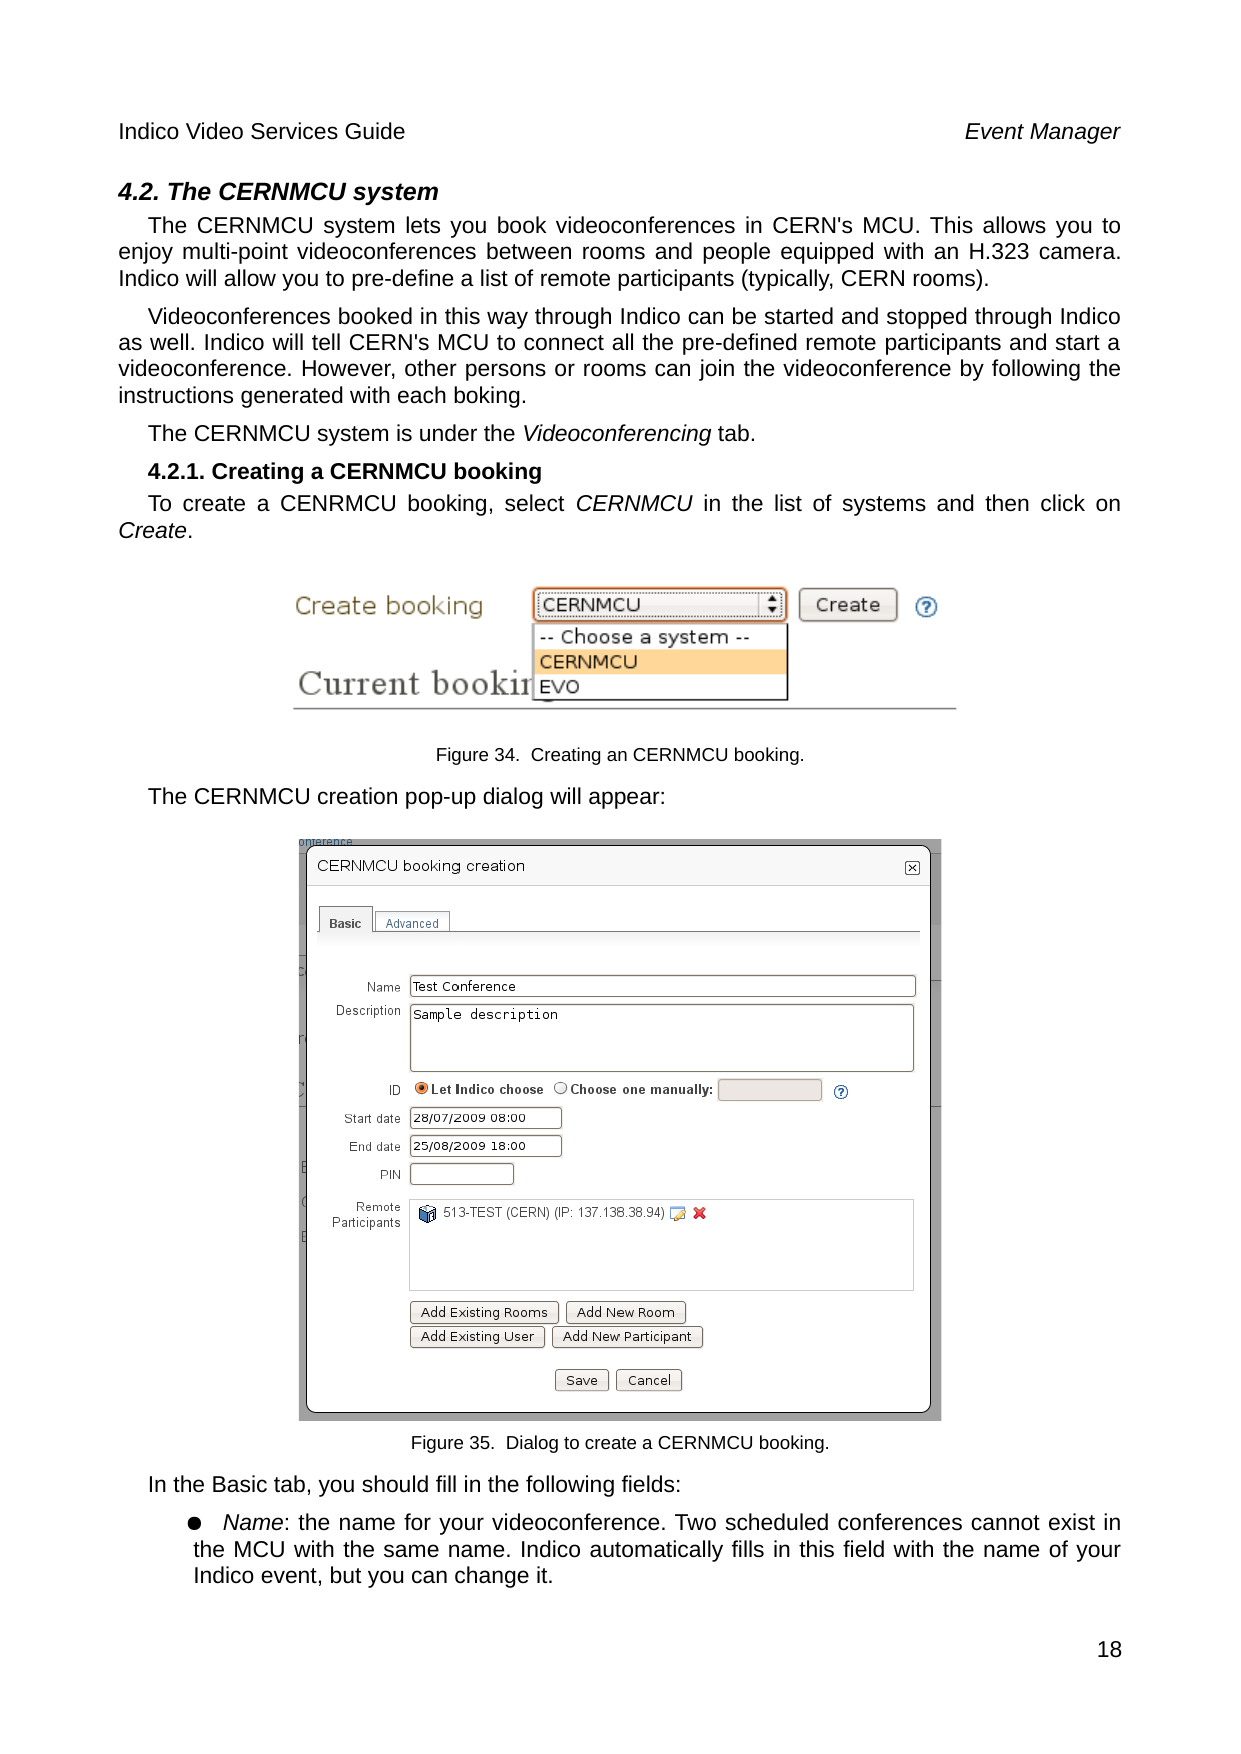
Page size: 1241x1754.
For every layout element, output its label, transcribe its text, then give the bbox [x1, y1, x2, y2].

text The CERNMCU creation pop-up dialog will appear: [118, 783, 1122, 809]
text To create a CENRMCU booking, select CERNMCU in the list of systems and then click on Create. [118, 490, 1122, 543]
subtitle 4.2. The CERNMCU system [118, 177, 1122, 206]
text The CERNMCU system is under the Videoconferencing tab. [118, 420, 1122, 446]
list Name: the name for your videoconference. Two scheduled conferences cannot exist in the MCU with the same name. Indico automatically fills in this field with the name of your Indico event, but you can change it. [156, 1509, 1122, 1588]
text In the Basic tab, you should fill in the following fields: [118, 1471, 1122, 1498]
text Videoconferences booked in this way through Indico can be started and stopped through Indico as well. Indico will tell CERN's MCU to connect all the pre-defined remote participants and start a videoconference. However, other persons or rooms can join the videoconference by following the instructions generated with each boking. [118, 303, 1122, 408]
title Figure 34. Creating an CERNMCU booking. [118, 744, 1122, 766]
picture [298, 839, 942, 1421]
subtitle 4.2.1. Creating a CERNMCU booking [118, 458, 1122, 484]
text The CERNMCU system lets you book videoconferences in CERN's MCU. This allows you to enjoy multi-point videoconferences between rooms and people equipped with an H.323 camera. Indico will allow you to pre-define a list of remote participants (typically, CERN rooms). [118, 212, 1122, 291]
title Figure 35. Dialog to create a CERNMCU booking. [118, 1432, 1122, 1453]
picture [283, 572, 957, 733]
